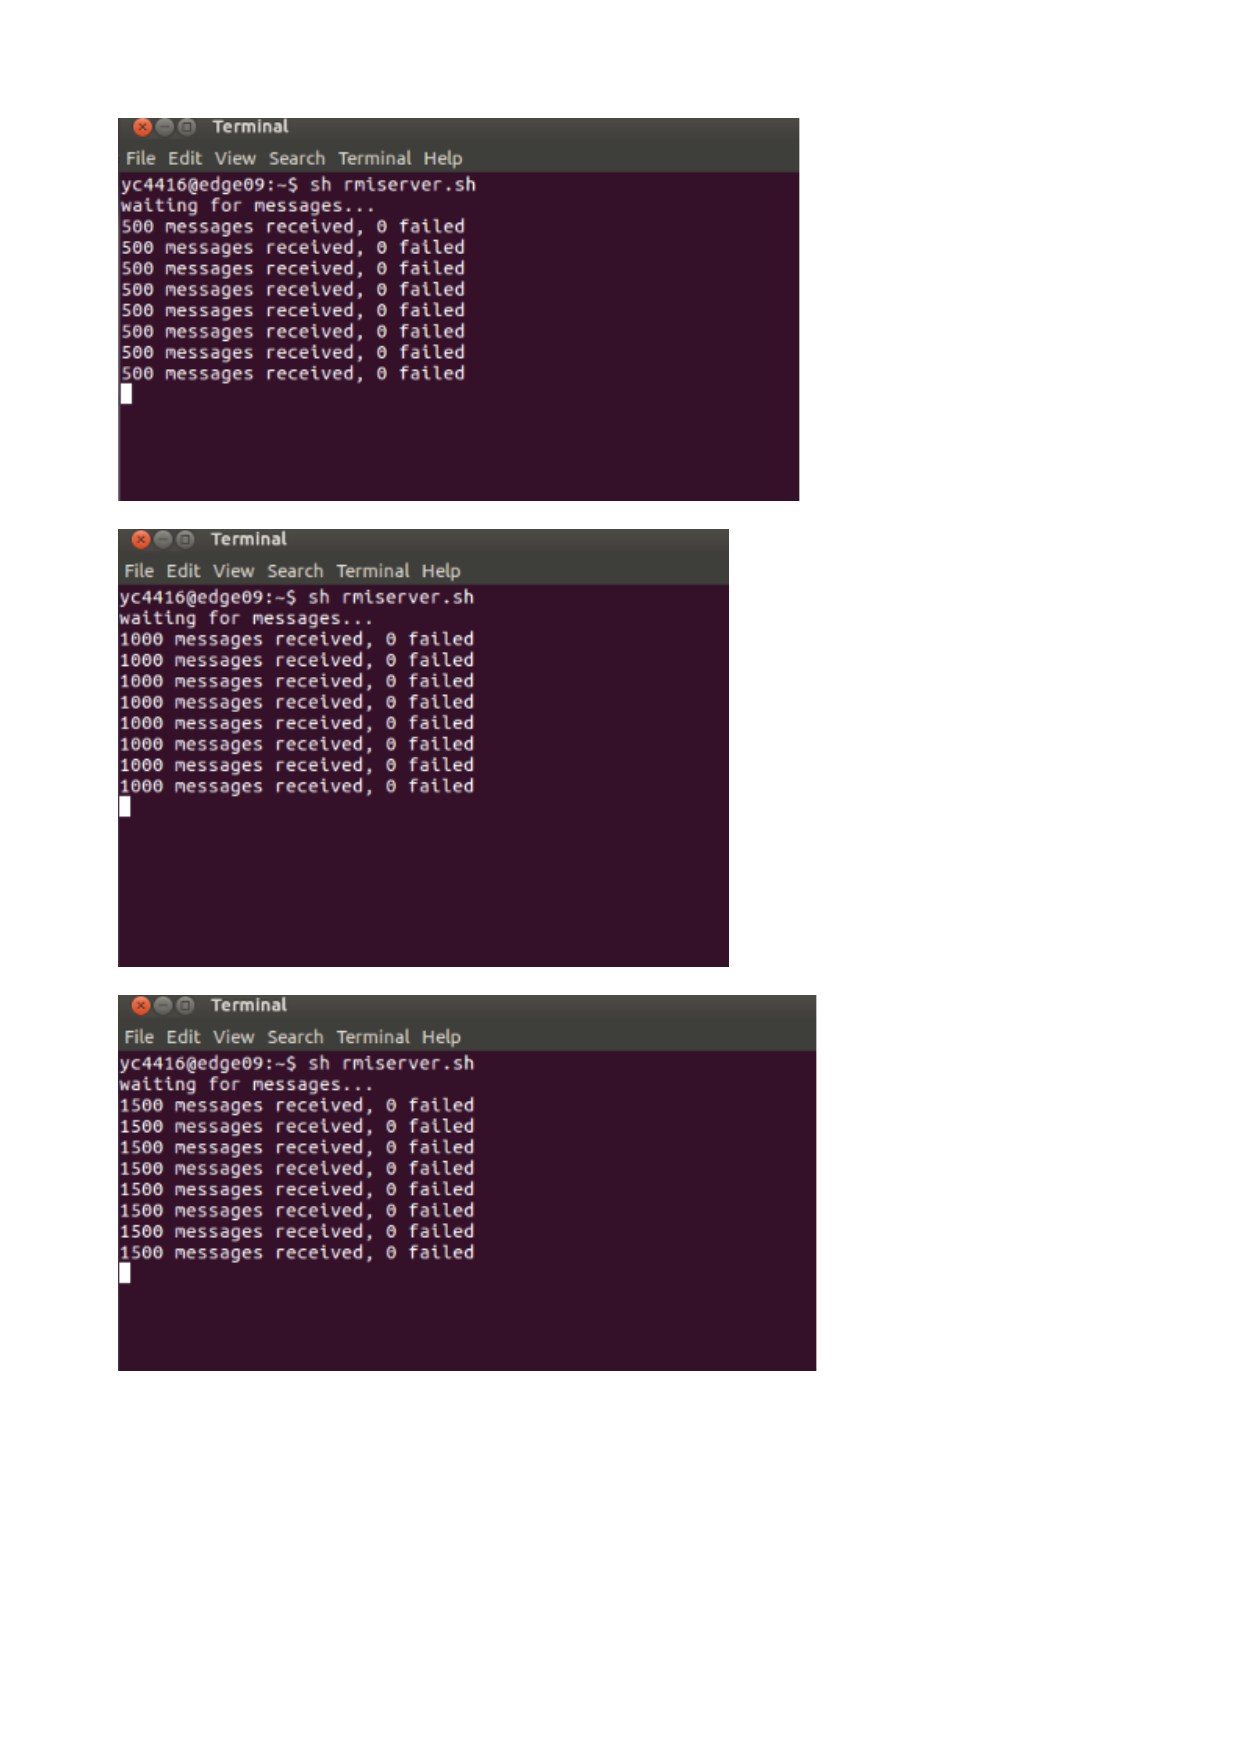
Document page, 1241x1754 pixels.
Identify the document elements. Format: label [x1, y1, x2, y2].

picture [118, 529, 729, 967]
picture [118, 995, 817, 1371]
picture [118, 118, 800, 501]
